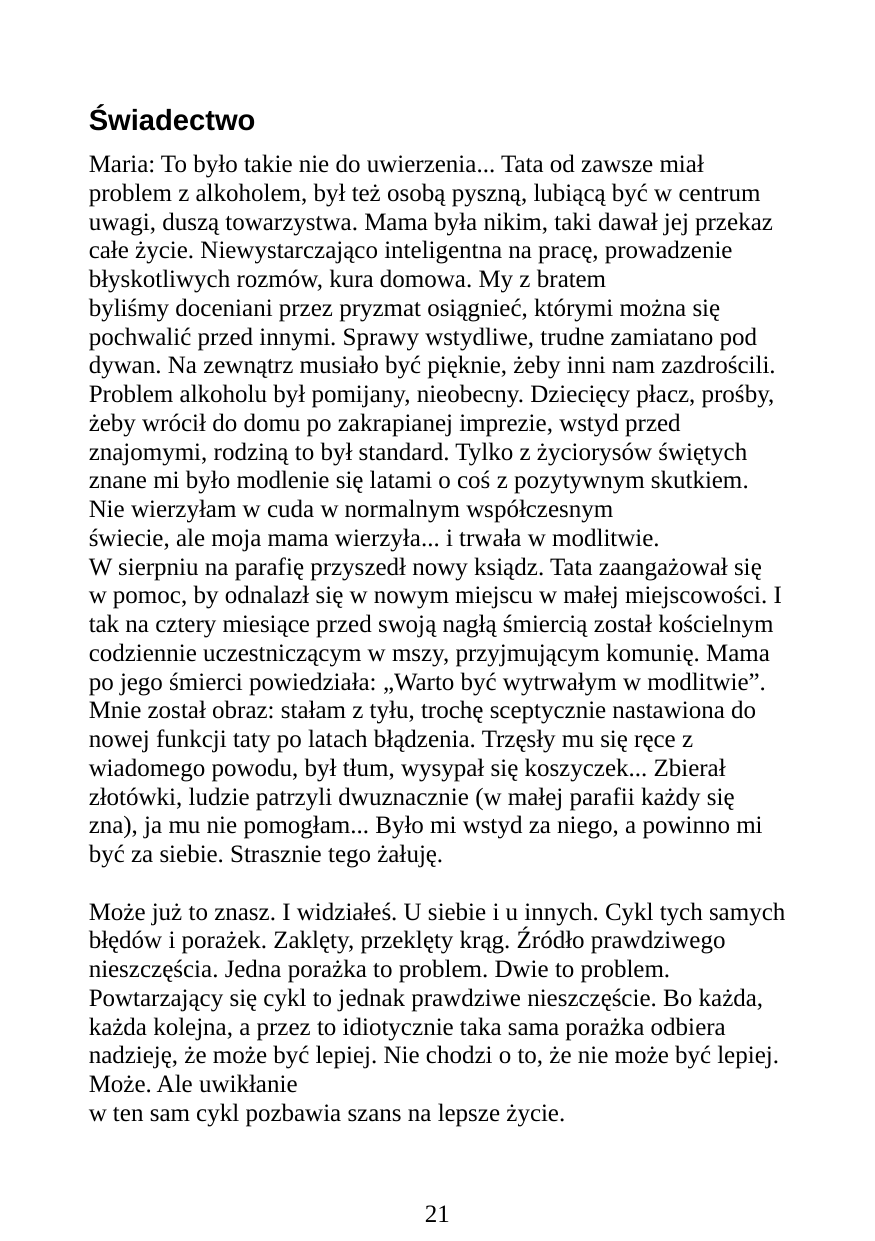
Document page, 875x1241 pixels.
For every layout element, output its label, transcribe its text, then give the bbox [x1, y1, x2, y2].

subtitle Świadectwo [88, 103, 786, 137]
text codziennie uczestniczącym w mszy, przyjmującym komunię. Mama po jego śmierci powiedziała: „Warto być wytrwałym w modlitwie”. Mnie został obraz: stałam z tyłu, trochę sceptycznie nastawiona do nowej funkcji taty po latach błądzenia. Trzęsły mu się ręce z wiadomego powodu, był tłum, wysypał się koszyczek... Zbierał złotówki, ludzie patrzyli dwuznacznie (w małej parafii każdy się zna), ja mu nie pomogłam... Było mi wstyd za niego, a powinno mi być za siebie. Strasznie tego żałuję. Może już to znasz. I widziałeś. U siebie i u innych. Cykl tych samych błędów i porażek. Zaklęty, przeklęty krąg. Źródło prawdziwego nieszczęścia. Jedna porażka to problem. Dwie to problem. Powtarzający się cykl to jednak prawdziwe nieszczęście. Bo każda, każda kolejna, a przez to idiotycznie taka sama porażka odbiera nadzieję, że może być lepiej. Nie chodzi o to, że nie może być lepiej. Może. Ale uwikłanie [88, 638, 786, 1098]
text świecie, ale moja mama wierzyła... i trwała w modlitwie. [88, 523, 786, 552]
text Maria: To było takie nie do uwierzenia... Tata od zawsze miał problem z alkoholem, był też osobą pyszną, lubiącą być w centrum uwagi, duszą towarzystwa. Mama była nikim, taki dawał jej przekaz całe życie. Niewystarczająco inteligentna na pracę, prowadzenie błyskotliwych rozmów, kura domowa. My z bratem [88, 149, 786, 293]
text byliśmy doceniani przez pryzmat osiągnieć, którymi można się pochwalić przed innymi. Sprawy wstydliwe, trudne zamiatano pod dywan. Na zewnątrz musiało być pięknie, żeby inni nam zazdrościli. [88, 293, 786, 379]
text W sierpniu na parafię przyszedł nowy ksiądz. Tata zaangażował się w pomoc, by odnalazł się w nowym miejscu w małej miejscowości. I tak na cztery miesiące przed swoją nagłą śmiercią został kościelnym [88, 552, 786, 638]
text Problem alkoholu był pomijany, nieobecny. Dziecięcy płacz, prośby, żeby wrócił do domu po zakrapianej imprezie, wstyd przed znajomymi, rodziną to był standard. Tylko z życiorysów świętych znane mi było modlenie się latami o coś z pozytywnym skutkiem. Nie wierzyłam w cuda w normalnym współczesnym [88, 379, 786, 523]
text w ten sam cykl pozbawia szans na lepsze życie. [88, 1098, 786, 1127]
